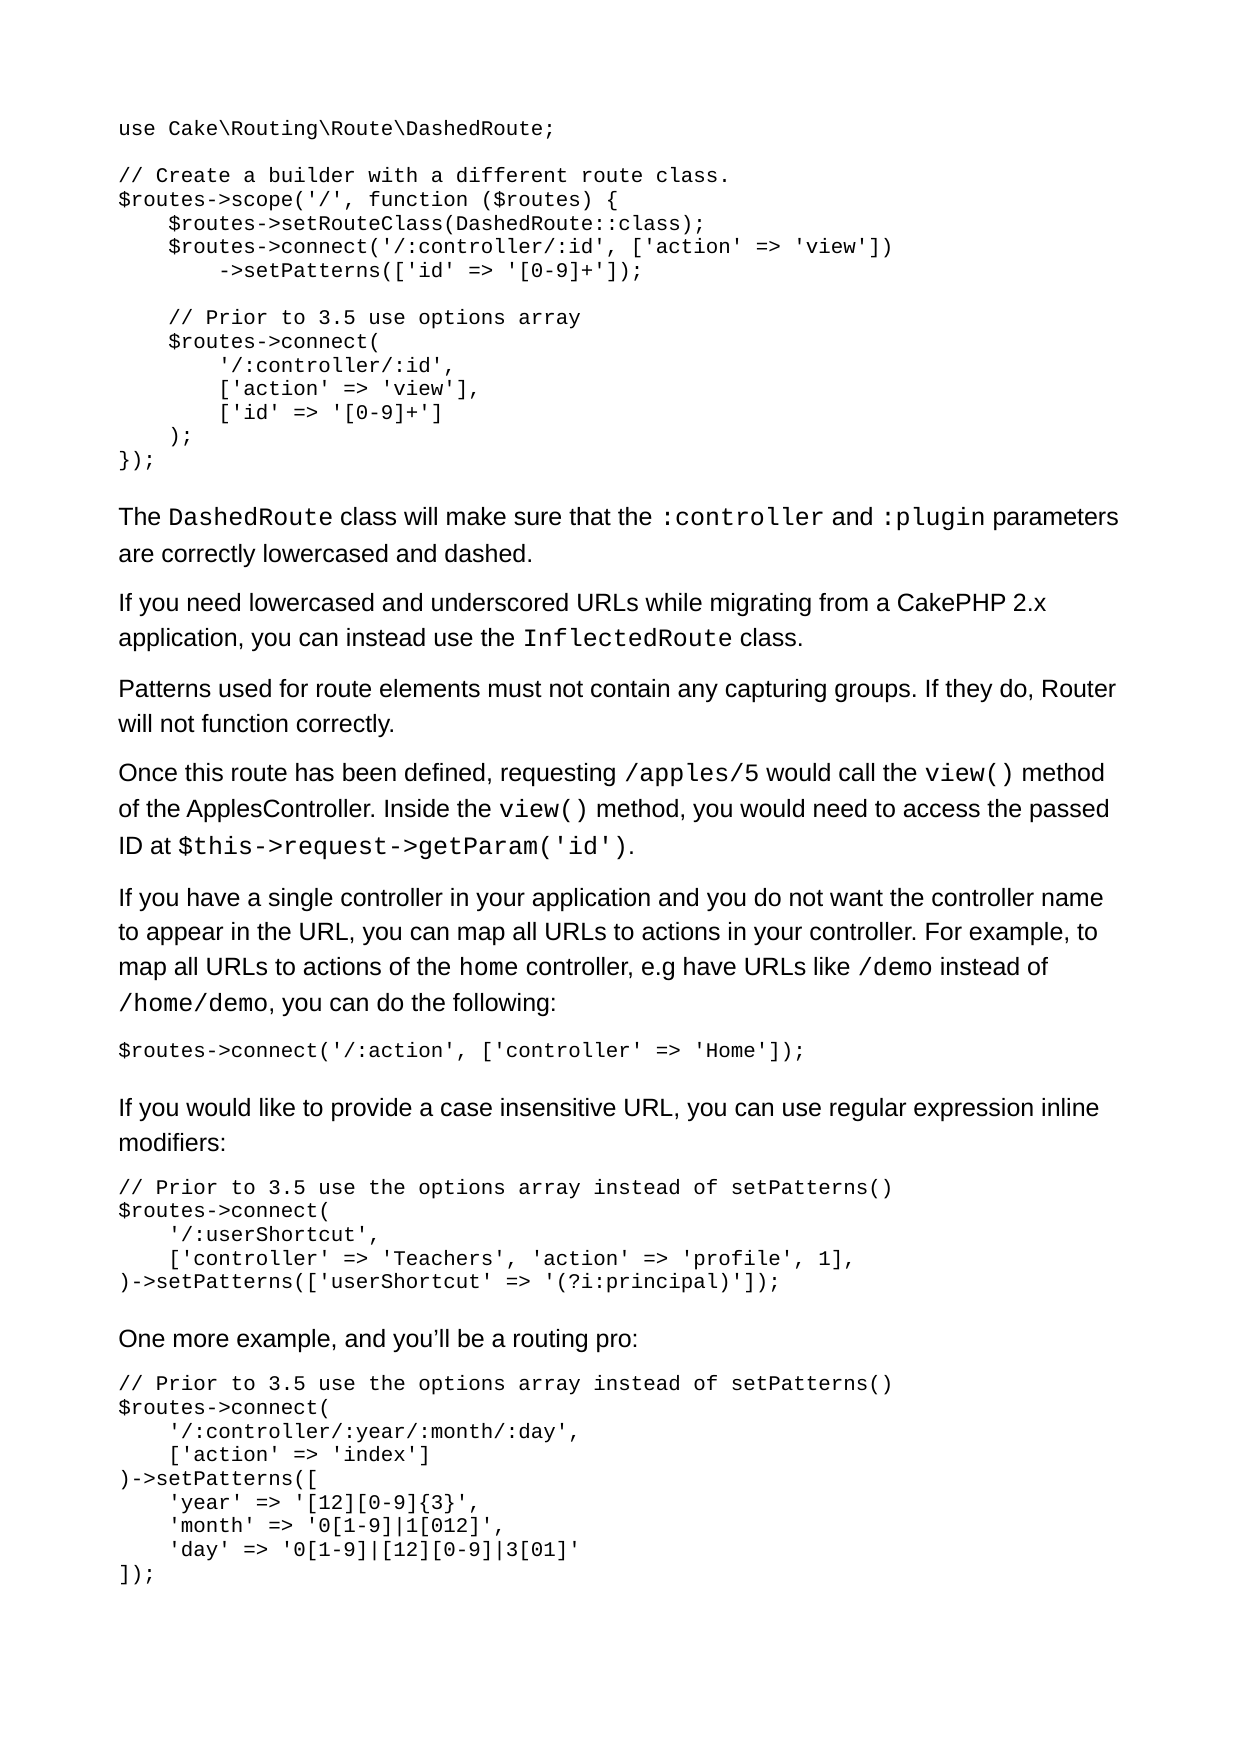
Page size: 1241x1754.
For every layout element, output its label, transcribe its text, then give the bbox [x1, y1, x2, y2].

text $routes->connect( [118, 1397, 1122, 1421]
text )->setPatterns(['userShortcut' => '(?i:principal)']); [118, 1271, 1122, 1295]
text ->setPatterns(['id' => '[0-9]+']); [118, 260, 1122, 284]
text // Prior to 3.5 use the options array instead of setPatterns() [118, 1177, 1122, 1200]
text ['controller' => 'Teachers', 'action' => 'profile', 1], [118, 1248, 1122, 1271]
text '/:controller/:year/:month/:day', [118, 1421, 1122, 1444]
text }); [118, 449, 1122, 473]
text // Create a builder with a different route class. [118, 165, 1122, 189]
text )->setPatterns([ [118, 1468, 1122, 1492]
text $routes->connect('/:controller/:id', ['action' => 'view']) [118, 236, 1122, 260]
text $routes->connect('/:action', ['controller' => 'Home']); [118, 1040, 1122, 1064]
text '/:controller/:id', [118, 354, 1122, 378]
text ]); [118, 1563, 1122, 1586]
text '/:userShortcut', [118, 1224, 1122, 1248]
text ['id' => '[0-9]+'] [118, 402, 1122, 426]
text 'month' => '0[1-9]|1[012]', [118, 1515, 1122, 1539]
text The DashedRoute class will make sure that the :controller and :plugin parameters are correctly lowercased and dashed. [118, 502, 1122, 568]
text $routes->connect( [118, 331, 1122, 354]
text ); [118, 426, 1122, 449]
text Once this route has been defined, requesting /apples/5 would call the view() method of the ApplesController. Inside the view() method, you would need to access the passed ID at $this->request->getParam('id'). [118, 758, 1122, 862]
text ['action' => 'index'] [118, 1444, 1122, 1468]
text One more example, and you’ll be a routing pro: [118, 1324, 1122, 1353]
text $routes->scope('/', function ($routes) { [118, 189, 1122, 213]
text 'day' => '0[1-9]|[12][0-9]|3[01]' [118, 1539, 1122, 1563]
text Patterns used for route elements must not contain any capturing groups. If they do, Router will not function correctly. [118, 674, 1122, 737]
text // Prior to 3.5 use the options array instead of setPatterns() [118, 1373, 1122, 1397]
text If you would like to provide a case insensitive URL, you can use regular expression inline modifiers: [118, 1093, 1122, 1156]
text 'year' => '[12][0-9]{3}', [118, 1492, 1122, 1515]
text // Prior to 3.5 use options array [118, 307, 1122, 331]
text If you have a single controller in your application and you do not want the controller name to appear in the URL, you can map all URLs to actions in your controller. For example, to map all URLs to actions of the home controller, e.g have URLs like /demo instead of /home/demo, you can do the following: [118, 883, 1122, 1019]
text If you need lowercased and underscored URLs while migrating from a CakePHP 2.x application, you can instead use the InflectedRoute class. [118, 588, 1122, 653]
text ['action' => 'view'], [118, 378, 1122, 402]
text $routes->setRouteClass(DashedRoute::class); [118, 213, 1122, 236]
text use Cake\Routing\Route\DashedRoute; [118, 118, 1122, 142]
text $routes->connect( [118, 1200, 1122, 1224]
